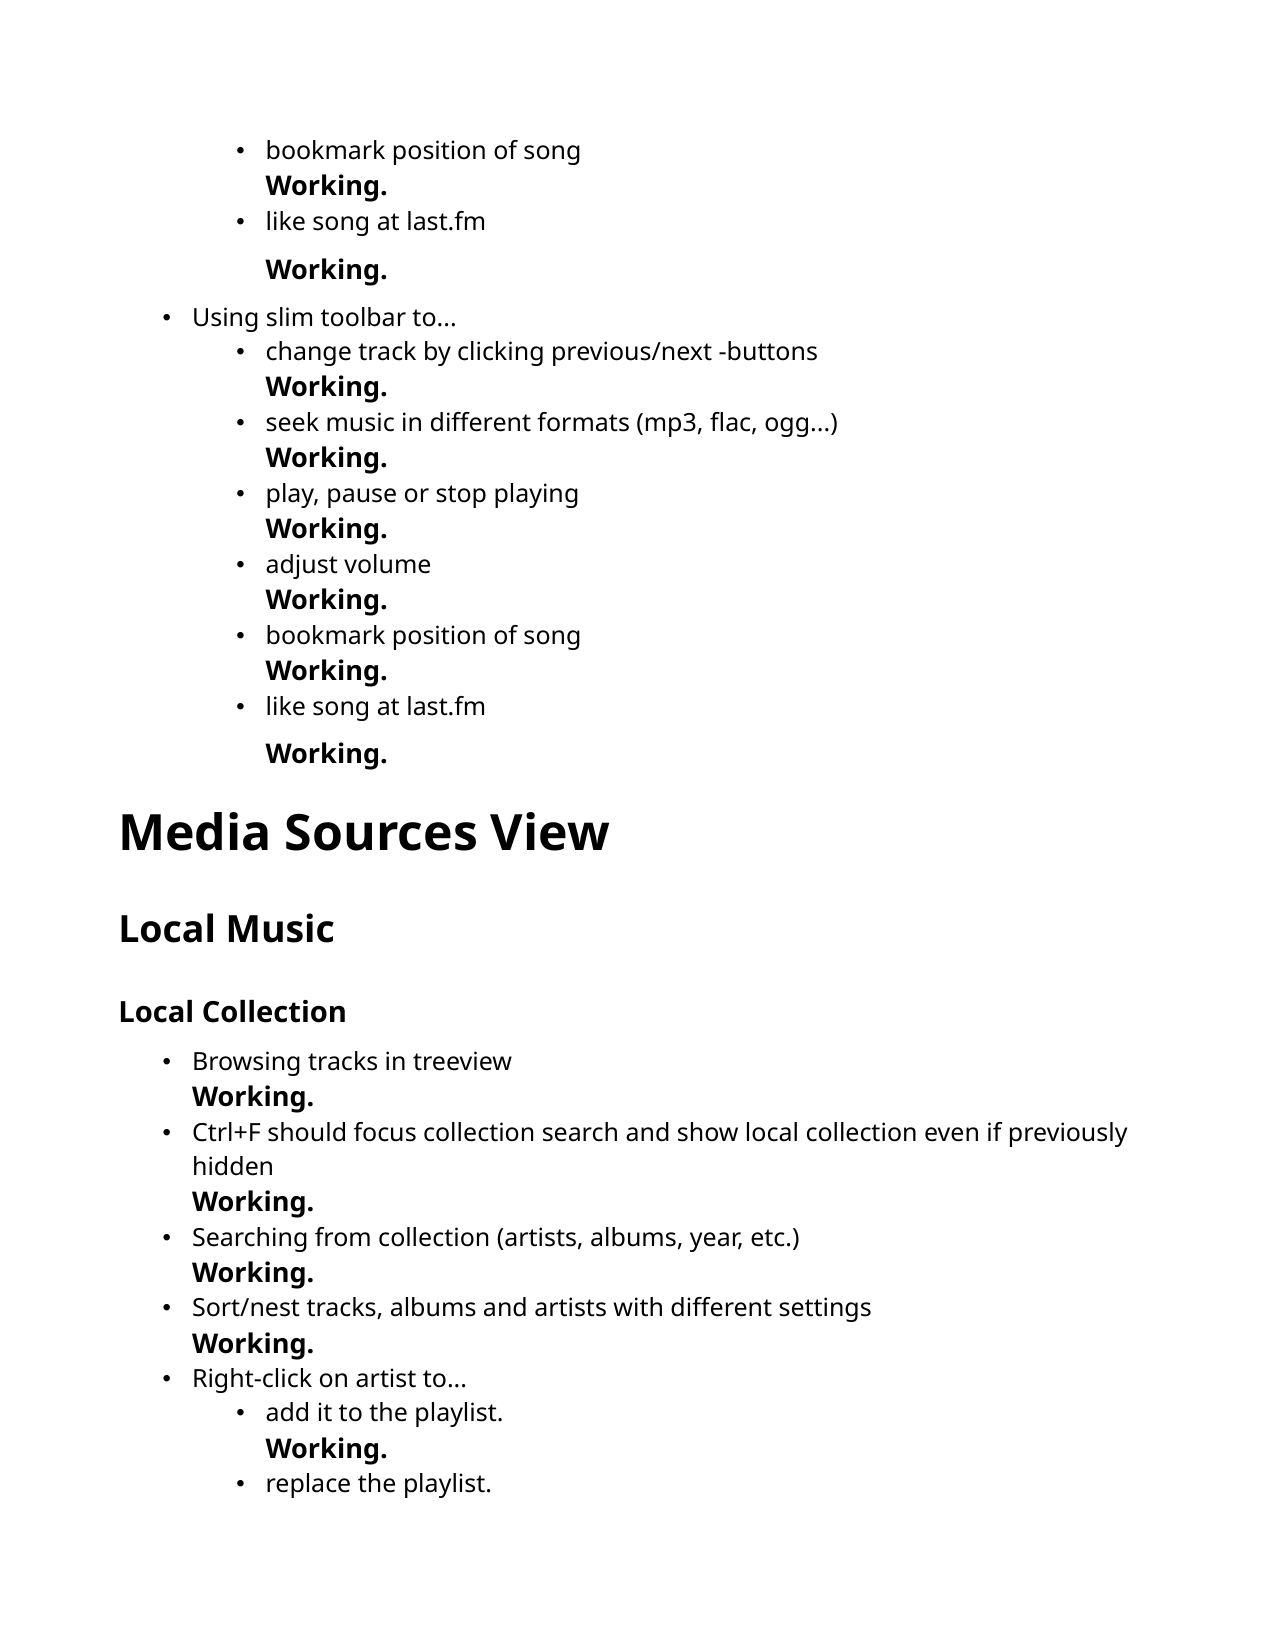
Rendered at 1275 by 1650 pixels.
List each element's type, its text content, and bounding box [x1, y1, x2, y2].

list Working. [236, 167, 1157, 204]
list Browsing tracks in treeview [162, 1043, 1157, 1077]
list Working. [236, 510, 1157, 547]
list Working. [236, 1429, 1157, 1466]
list Right-click on artist to... [162, 1361, 1157, 1395]
list Working. [236, 735, 1157, 772]
list Working. [236, 250, 1157, 287]
list adjust volume [236, 547, 1157, 581]
list Searching from collection (artists, albums, year, etc.) [162, 1219, 1157, 1253]
list Using slim toolbar to... [162, 300, 1157, 334]
list Working. [236, 439, 1157, 476]
list like song at last.fm [236, 688, 1157, 722]
list Working. [236, 368, 1157, 405]
list Working. [162, 1324, 1157, 1361]
list play, pause or stop playing [236, 476, 1157, 510]
list like song at last.fm [236, 204, 1157, 238]
list bookmark position of song [236, 133, 1157, 167]
list Working. [162, 1077, 1157, 1114]
list Working. [162, 1182, 1157, 1219]
subtitle Local Music [118, 902, 1157, 953]
list change track by clicking previous/next -buttons [236, 334, 1157, 368]
list Working. [236, 581, 1157, 617]
list add it to the playlist. [236, 1395, 1157, 1429]
list bookmark position of song [236, 617, 1157, 652]
list Ctrl+F should focus collection search and show local collection even if previously hidden [162, 1114, 1157, 1182]
list Working. [236, 652, 1157, 688]
subtitle Local Collection [118, 991, 1157, 1031]
subtitle Media Sources View [118, 797, 1157, 865]
list Working. [162, 1253, 1157, 1290]
list Sort/nest tracks, albums and artists with different settings [162, 1290, 1157, 1324]
list replace the playlist. [236, 1466, 1157, 1500]
list seek music in different formats (mp3, flac, ogg...) [236, 405, 1157, 439]
